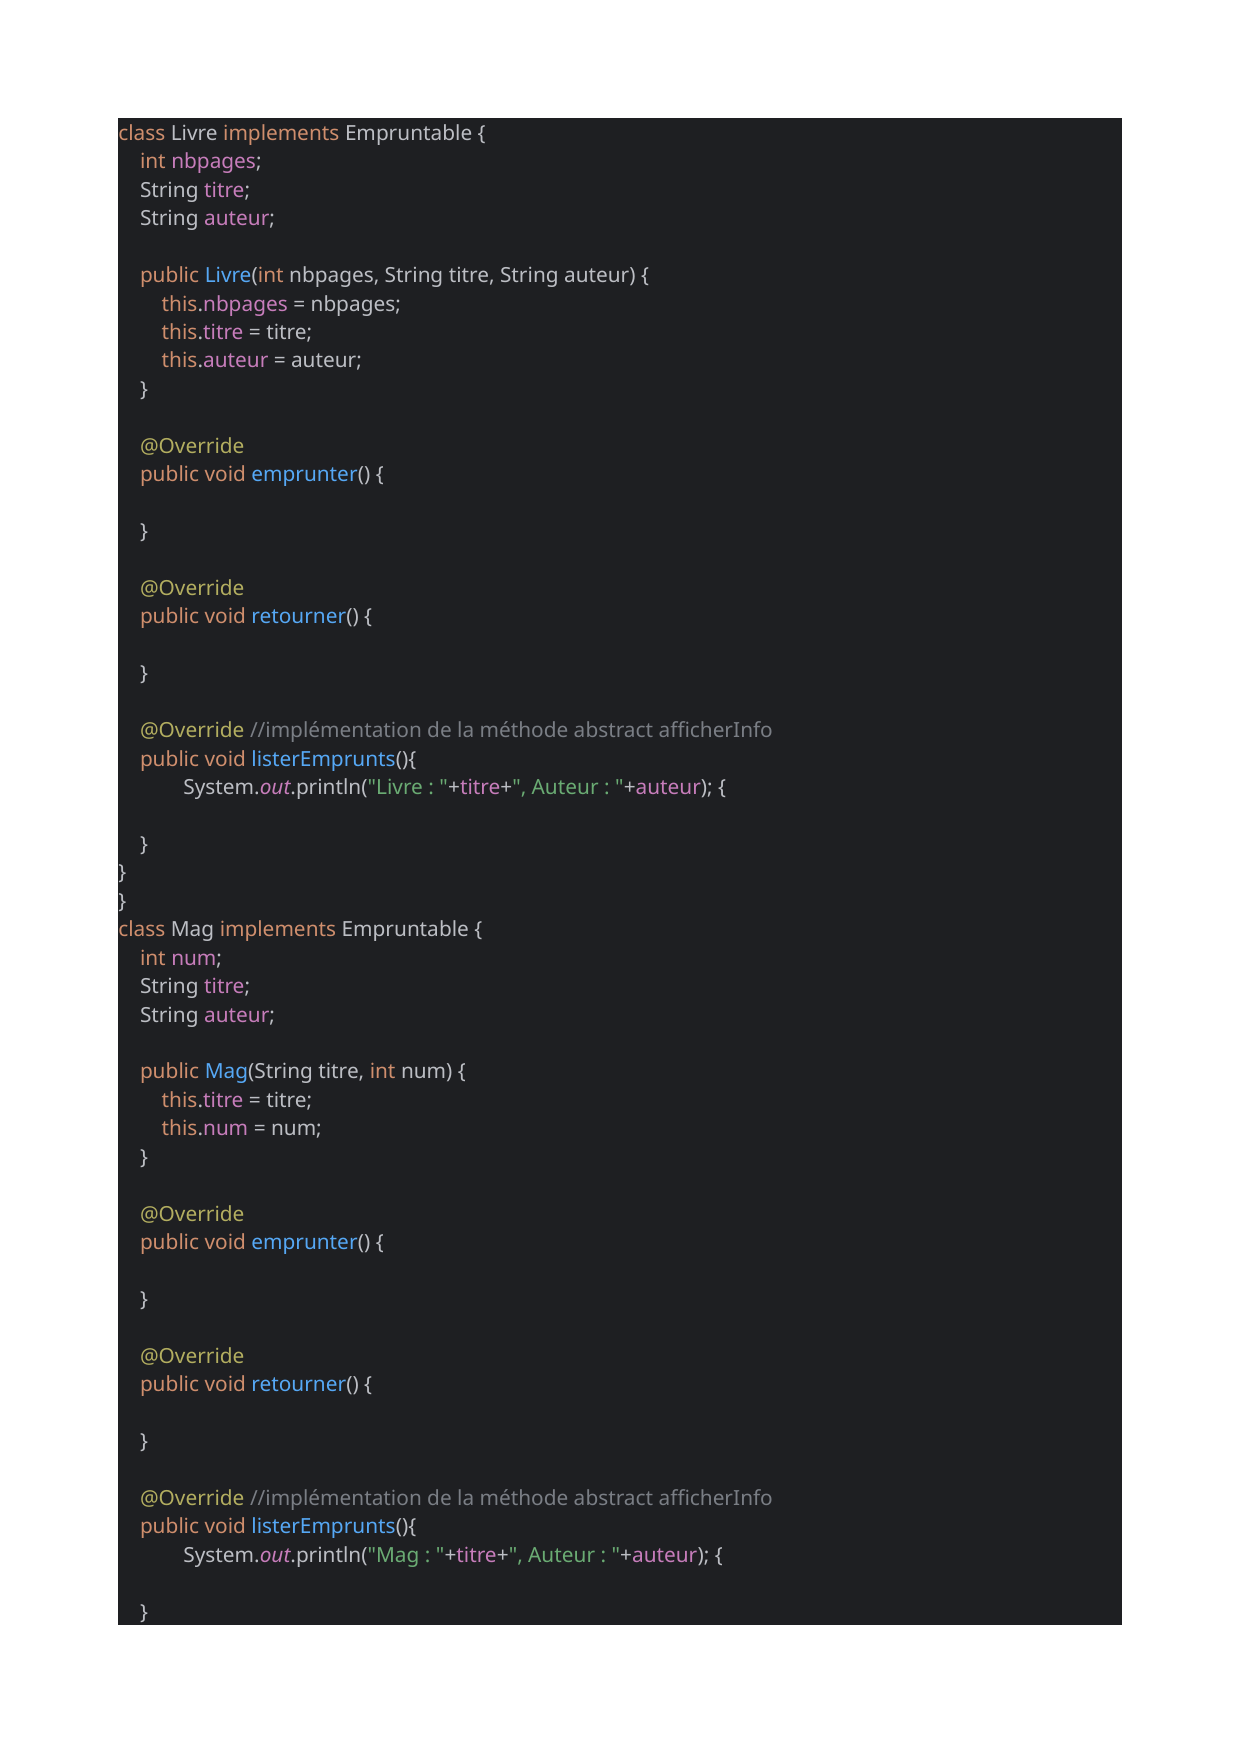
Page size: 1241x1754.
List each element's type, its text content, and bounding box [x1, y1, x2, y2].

text class Livre implements Empruntable { int nbpages; String titre; String auteur; public Livre(int nbpages, String titre, String auteur) { this.nbpages = nbpages; this.titre = titre; this.auteur = auteur; } @Override public void emprunter() { } @Override public void retourner() { } @Override //implémentation de la méthode abstract afficherInfo public void listerEmprunts(){ System.out.println("Livre : "+titre+", Auteur : "+auteur); { } } } class Mag implements Empruntable { int num; String titre; String auteur; public Mag(String titre, int num) { this.titre = titre; this.num = num; } @Override public void emprunter() { } @Override public void retourner() { } @Override //implémentation de la méthode abstract afficherInfo public void listerEmprunts(){ System.out.println("Mag : "+titre+", Auteur : "+auteur); { } [118, 118, 1122, 1625]
